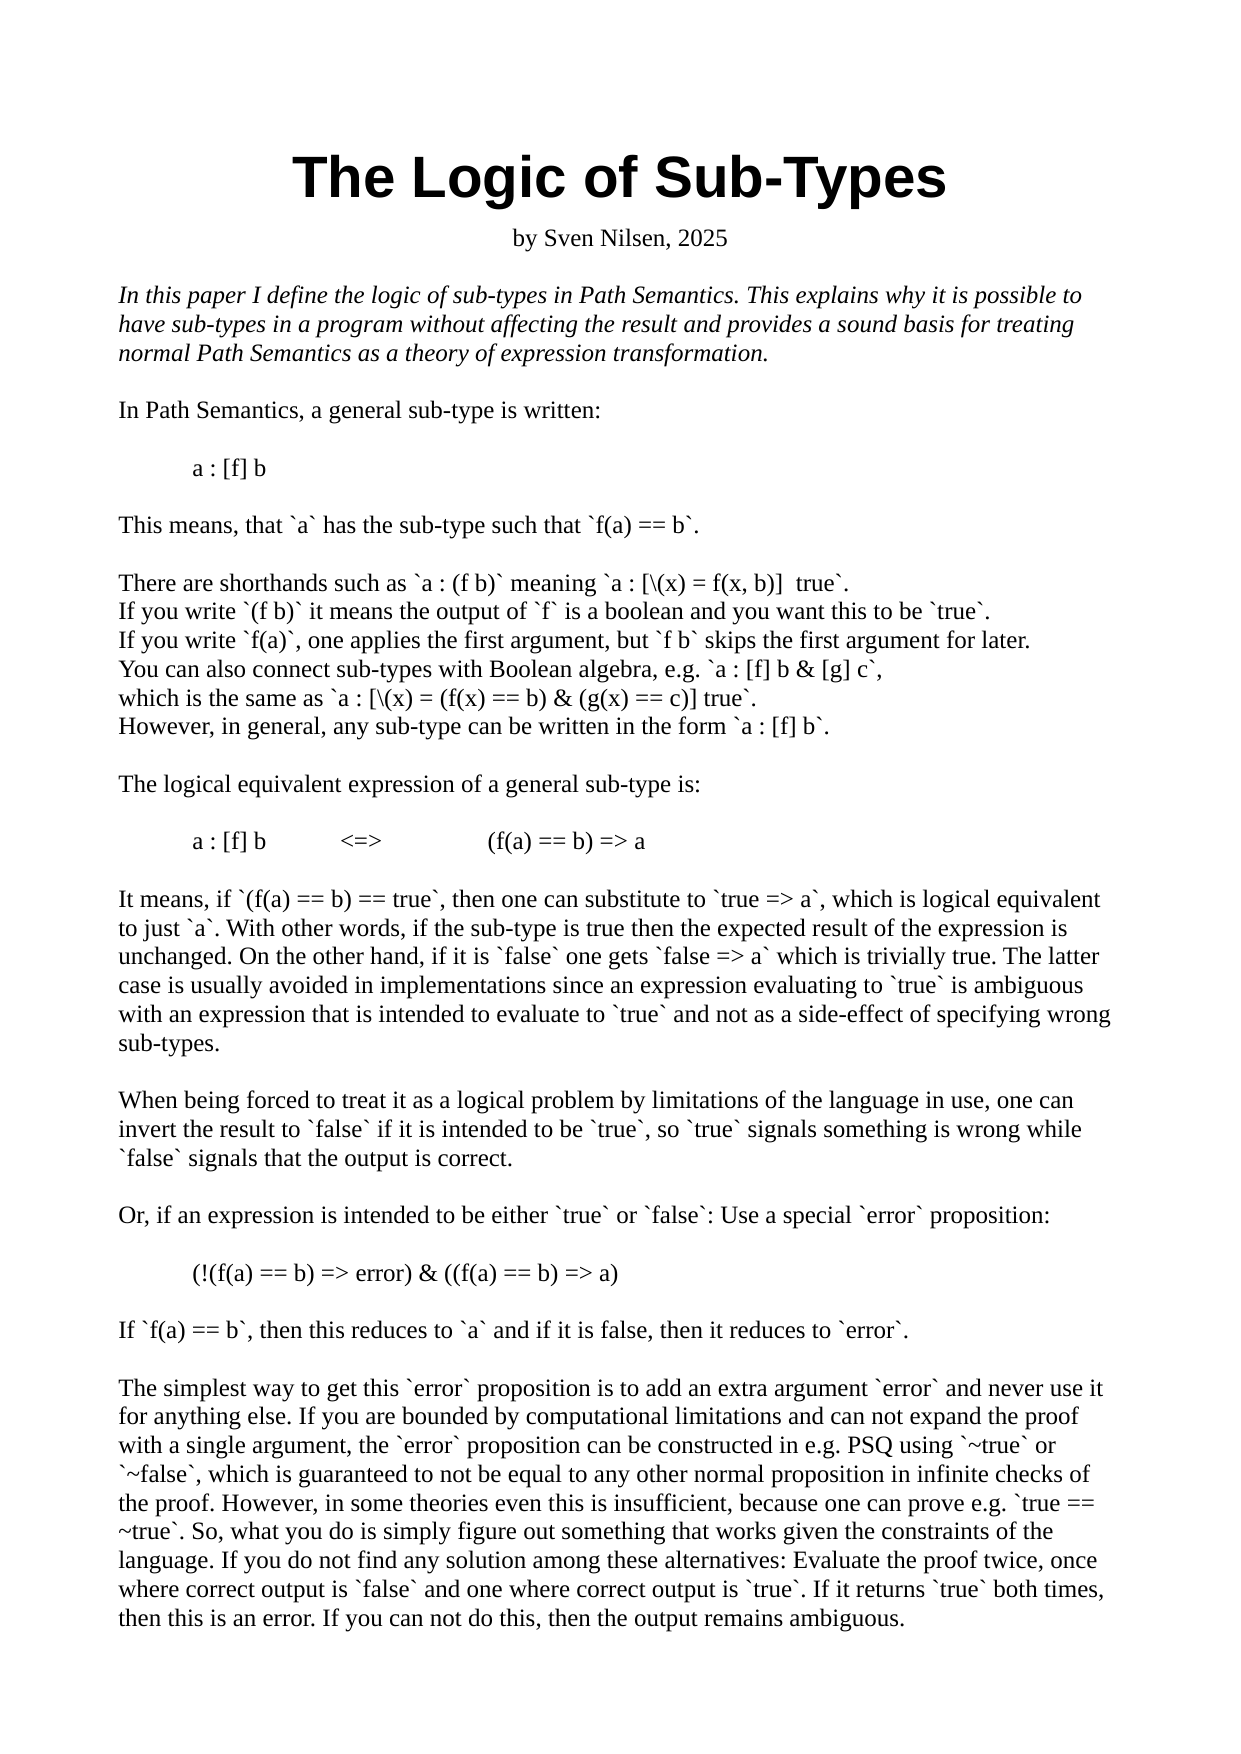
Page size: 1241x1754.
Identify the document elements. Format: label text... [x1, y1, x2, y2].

text This means, that `a` has the sub-type such that `f(a) == b`. [118, 510, 1122, 539]
text However, in general, any sub-type can be written in the form `a : [f] b`. [118, 711, 1122, 740]
text a : [f] b [118, 453, 1122, 481]
text by Sven Nilsen, 2025 [118, 223, 1122, 251]
text In Path Semantics, a general sub-type is written: [118, 395, 1122, 424]
title The Logic of Sub-Types [118, 143, 1122, 210]
text which is the same as `a : [\(x) = (f(x) == b) & (g(x) == c)] true`. [118, 683, 1122, 711]
text If you write `f(a)`, one applies the first argument, but `f b` skips the first argument for later. [118, 625, 1122, 654]
text If you write `(f b)` it means the output of `f` is a boolean and you want this to be `true`. [118, 596, 1122, 625]
text If `f(a) == b`, then this reduces to `a` and if it is false, then it reduces to `error`. [118, 1315, 1122, 1344]
text There are shorthands such as `a : (f b)` meaning `a : [\(x) = f(x, b)] true`. [118, 568, 1122, 596]
text When being forced to treat it as a logical problem by limitations of the language in use, one can invert the result to `false` if it is intended to be `true`, so `true` signals something is wrong while `false` signals that the output is correct. [118, 1085, 1122, 1171]
text The logical equivalent expression of a general sub-type is: [118, 769, 1122, 798]
text (!(f(a) == b) => error) & ((f(a) == b) => a) [118, 1258, 1122, 1286]
text a : [f] b <=> (f(a) == b) => a [118, 826, 1122, 855]
text The simplest way to get this `error` proposition is to add an extra argument `error` and never use it for anything else. If you are bounded by computational limitations and can not expand the proof with a single argument, the `error` proposition can be constructed in e.g. PSQ using `~true` or `~false`, which is guaranteed to not be equal to any other normal proposition in infinite checks of the proof. However, in some theories even this is insufficient, because one can prove e.g. `true == ~true`. So, what you do is simply figure out something that works given the constraints of the language. If you do not find any solution among these alternatives: Evaluate the proof twice, once where correct output is `false` and one where correct output is `true`. If it returns `true` both times, then this is an error. If you can not do this, then the output remains ambiguous. [118, 1373, 1122, 1631]
text In this paper I define the logic of sub-types in Path Semantics. This explains why it is possible to have sub-types in a program without affecting the result and provides a sound basis for treating normal Path Semantics as a theory of expression transformation. [118, 280, 1122, 366]
text It means, if `(f(a) == b) == true`, then one can substitute to `true => a`, which is logical equivalent to just `a`. With other words, if the sub-type is true then the expected result of the expression is unchanged. On the other hand, if it is `false` one gets `false => a` which is trivially true. The latter case is usually avoided in implementations since an expression evaluating to `true` is ambiguous with an expression that is intended to evaluate to `true` and not as a side-effect of specifying wrong sub-types. [118, 884, 1122, 1056]
text You can also connect sub-types with Boolean algebra, e.g. `a : [f] b & [g] c`, [118, 654, 1122, 683]
text Or, if an expression is intended to be either `true` or `false`: Use a special `error` proposition: [118, 1200, 1122, 1229]
